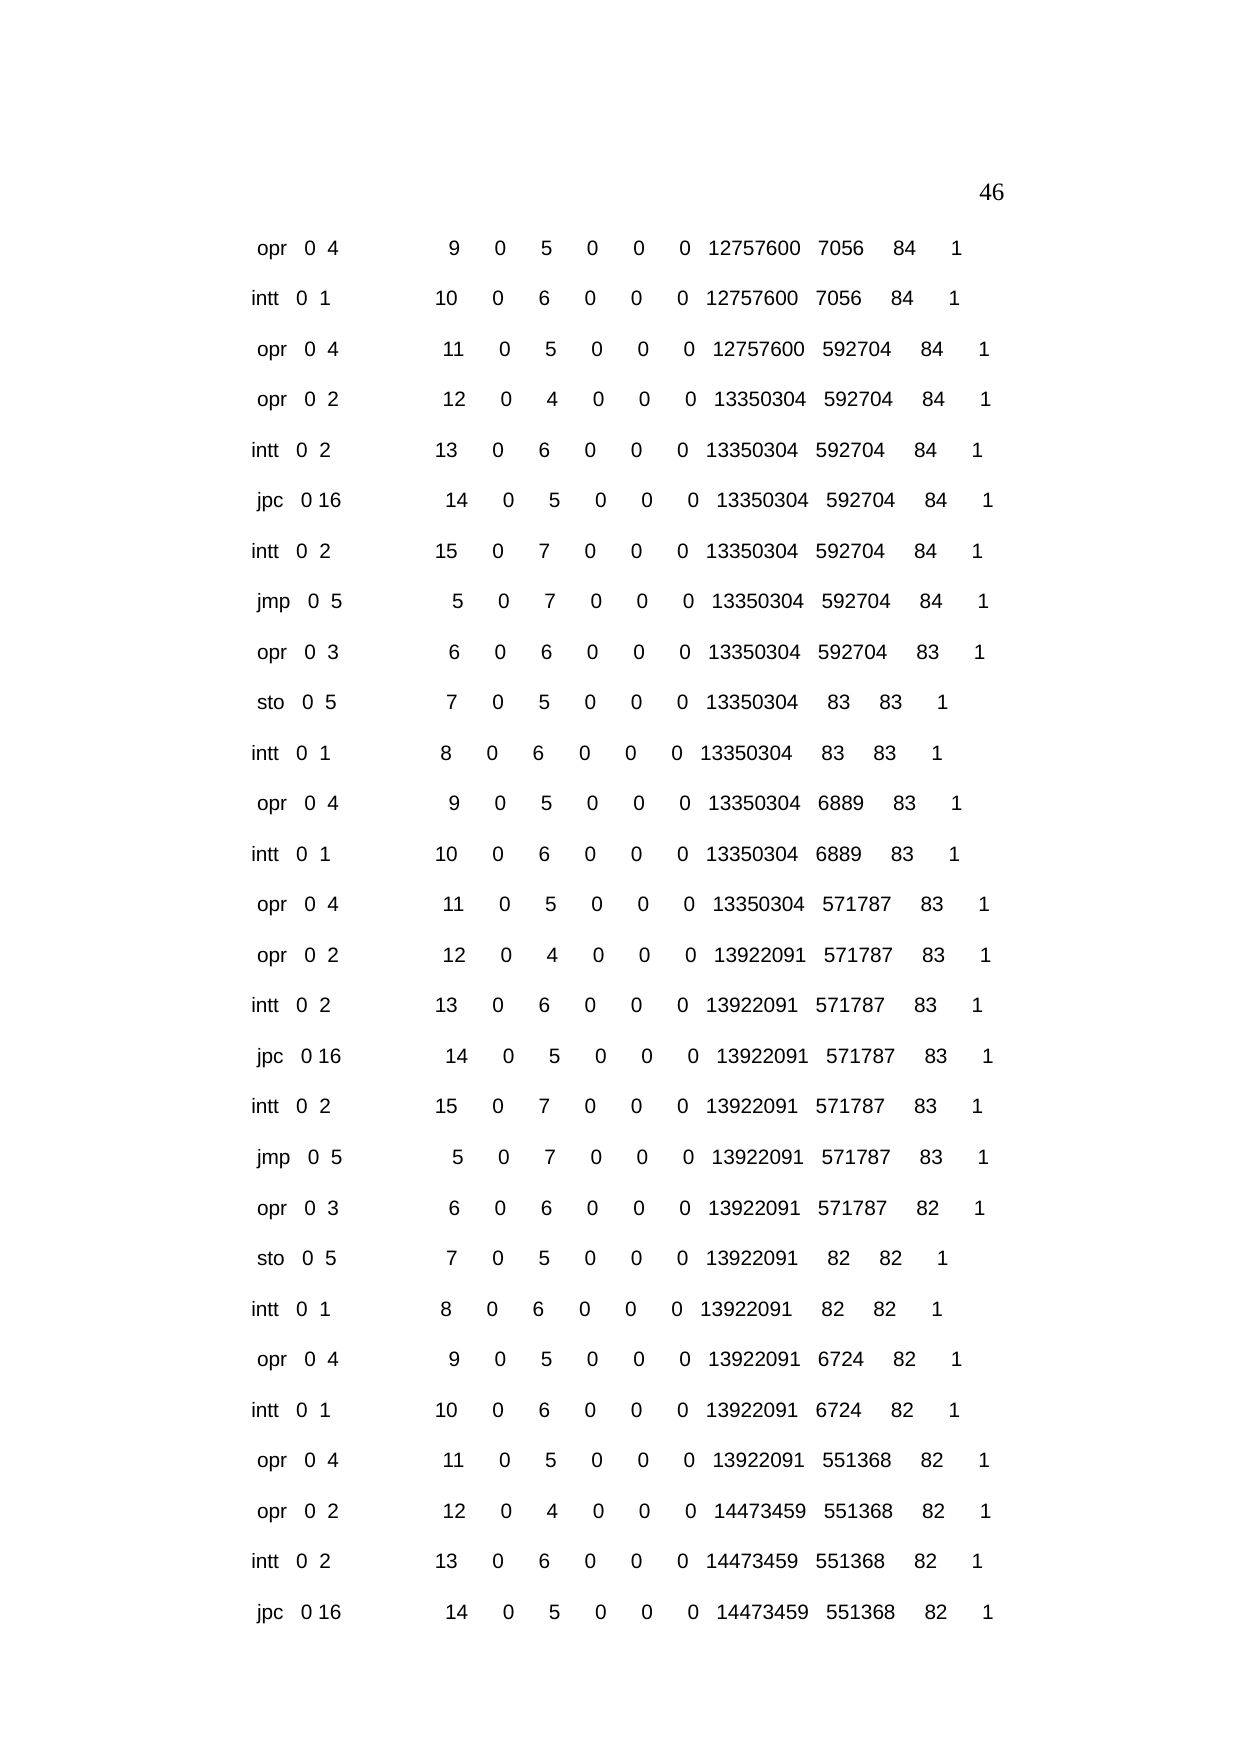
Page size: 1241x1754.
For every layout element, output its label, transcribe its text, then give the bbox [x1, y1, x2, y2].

text sto 0 5 7 0 5 0 0 0 13350304 83 83 1 [251, 690, 1122, 714]
text opr 0 4 9 0 5 0 0 0 13922091 6724 82 1 [251, 1347, 1122, 1371]
text intt 0 1 10 0 6 0 0 0 13922091 6724 82 1 [251, 1397, 1122, 1421]
text jpc 0 16 14 0 5 0 0 0 14473459 551368 82 1 [251, 1599, 1122, 1623]
text opr 0 2 12 0 4 0 0 0 13922091 571787 83 1 [251, 943, 1122, 967]
text opr 0 4 11 0 5 0 0 0 13922091 551368 82 1 [251, 1448, 1122, 1472]
text intt 0 1 10 0 6 0 0 0 12757600 7056 84 1 [251, 286, 1122, 310]
text intt 0 2 13 0 6 0 0 0 14473459 551368 82 1 [251, 1549, 1122, 1573]
text sto 0 5 7 0 5 0 0 0 13922091 82 82 1 [251, 1246, 1122, 1270]
text intt 0 1 8 0 6 0 0 0 13922091 82 82 1 [251, 1296, 1122, 1320]
text jpc 0 16 14 0 5 0 0 0 13922091 571787 83 1 [251, 1044, 1122, 1068]
text opr 0 4 9 0 5 0 0 0 12757600 7056 84 1 [251, 235, 1122, 259]
text opr 0 4 9 0 5 0 0 0 13350304 6889 83 1 [251, 791, 1122, 815]
text jpc 0 16 14 0 5 0 0 0 13350304 592704 84 1 [251, 488, 1122, 512]
text opr 0 2 12 0 4 0 0 0 14473459 551368 82 1 [251, 1498, 1122, 1522]
text intt 0 2 15 0 7 0 0 0 13350304 592704 84 1 [251, 538, 1122, 562]
text intt 0 2 13 0 6 0 0 0 13350304 592704 84 1 [251, 437, 1122, 461]
text jmp 0 5 5 0 7 0 0 0 13350304 592704 84 1 [251, 589, 1122, 613]
text intt 0 2 15 0 7 0 0 0 13922091 571787 83 1 [251, 1094, 1122, 1118]
text jmp 0 5 5 0 7 0 0 0 13922091 571787 83 1 [251, 1145, 1122, 1169]
text intt 0 2 13 0 6 0 0 0 13922091 571787 83 1 [251, 993, 1122, 1017]
text opr 0 4 11 0 5 0 0 0 13350304 571787 83 1 [251, 892, 1122, 916]
text opr 0 3 6 0 6 0 0 0 13350304 592704 83 1 [251, 639, 1122, 663]
text opr 0 2 12 0 4 0 0 0 13350304 592704 84 1 [251, 387, 1122, 411]
text intt 0 1 8 0 6 0 0 0 13350304 83 83 1 [251, 741, 1122, 764]
text opr 0 4 11 0 5 0 0 0 12757600 592704 84 1 [251, 336, 1122, 360]
text intt 0 1 10 0 6 0 0 0 13350304 6889 83 1 [251, 842, 1122, 866]
text opr 0 3 6 0 6 0 0 0 13922091 571787 82 1 [251, 1195, 1122, 1219]
